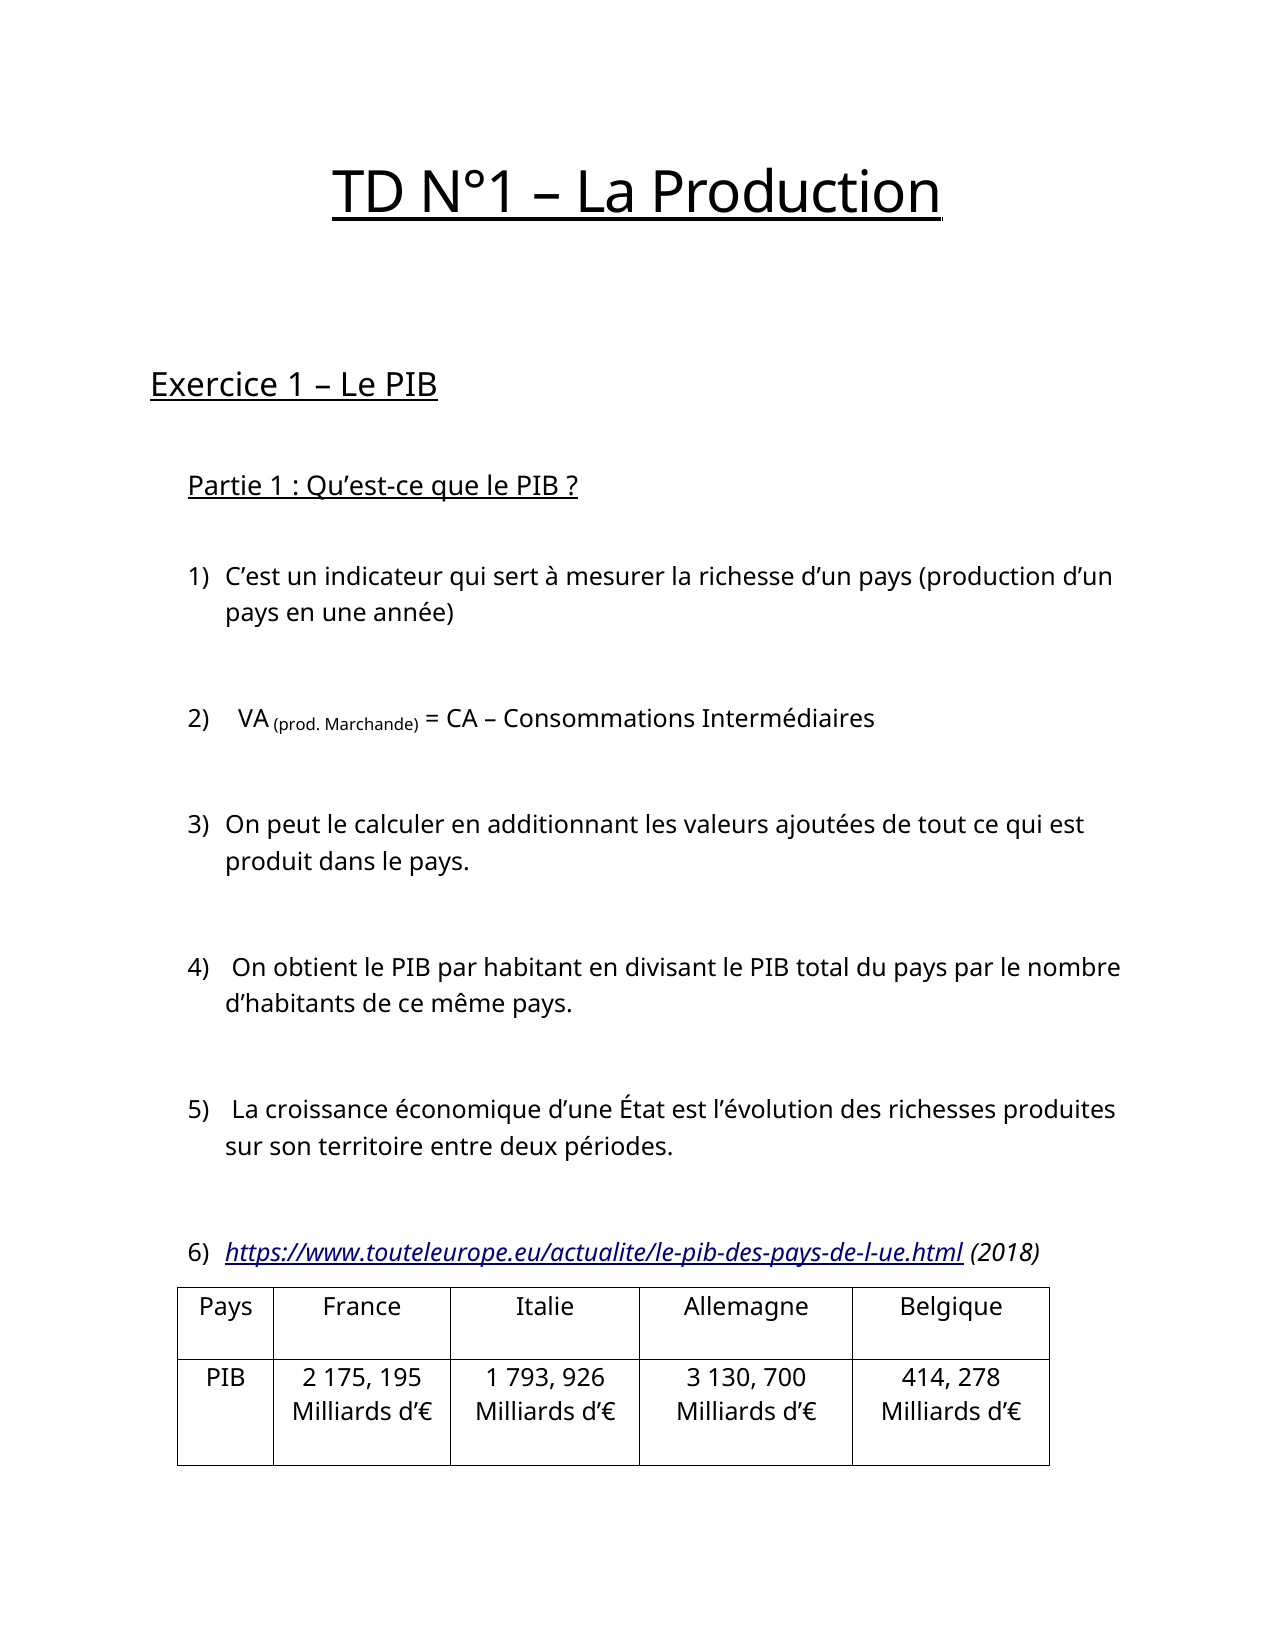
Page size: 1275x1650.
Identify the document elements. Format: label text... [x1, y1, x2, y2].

table_header France [274, 1288, 450, 1358]
table_header Pays [178, 1288, 273, 1358]
list VA (prod. Marchande) = CA – Consommations Intermédiaires [187, 701, 1125, 735]
table_header Italie [451, 1288, 639, 1358]
list La croissance économique d’une État est l’évolution des richesses produites sur son territoire entre deux périodes. [187, 1092, 1125, 1162]
table_header Belgique [853, 1288, 1049, 1358]
table_cell PIB [178, 1360, 273, 1465]
subtitle Partie 1 : Qu’est-ce que le PIB ? [150, 466, 1125, 503]
subtitle Exercice 1 – Le PIB [150, 361, 1125, 406]
table_cell 1 793, 926 Milliards d’€ [451, 1360, 639, 1465]
list C’est un indicateur qui sert à mesurer la richesse d’un pays (production d’un pays en une année) [187, 559, 1125, 629]
table_cell 2 175, 195 Milliards d’€ [274, 1360, 450, 1465]
list https://www.touteleurope.eu/actualite/le-pib-des-pays-de-l-ue.html (2018) [187, 1234, 1125, 1268]
table_cell 3 130, 700 Milliards d’€ [640, 1360, 852, 1465]
table_header Allemagne [640, 1288, 852, 1358]
table_cell 414, 278 Milliards d’€ [853, 1360, 1049, 1465]
list On obtient le PIB par habitant en divisant le PIB total du pays par le nombre d’habitants de ce même pays. [187, 949, 1125, 1020]
title TD N°1 – La Production [150, 150, 1125, 229]
list On peut le calculer en additionnant les valeurs ajoutées de tout ce qui est produit dans le pays. [187, 807, 1125, 877]
